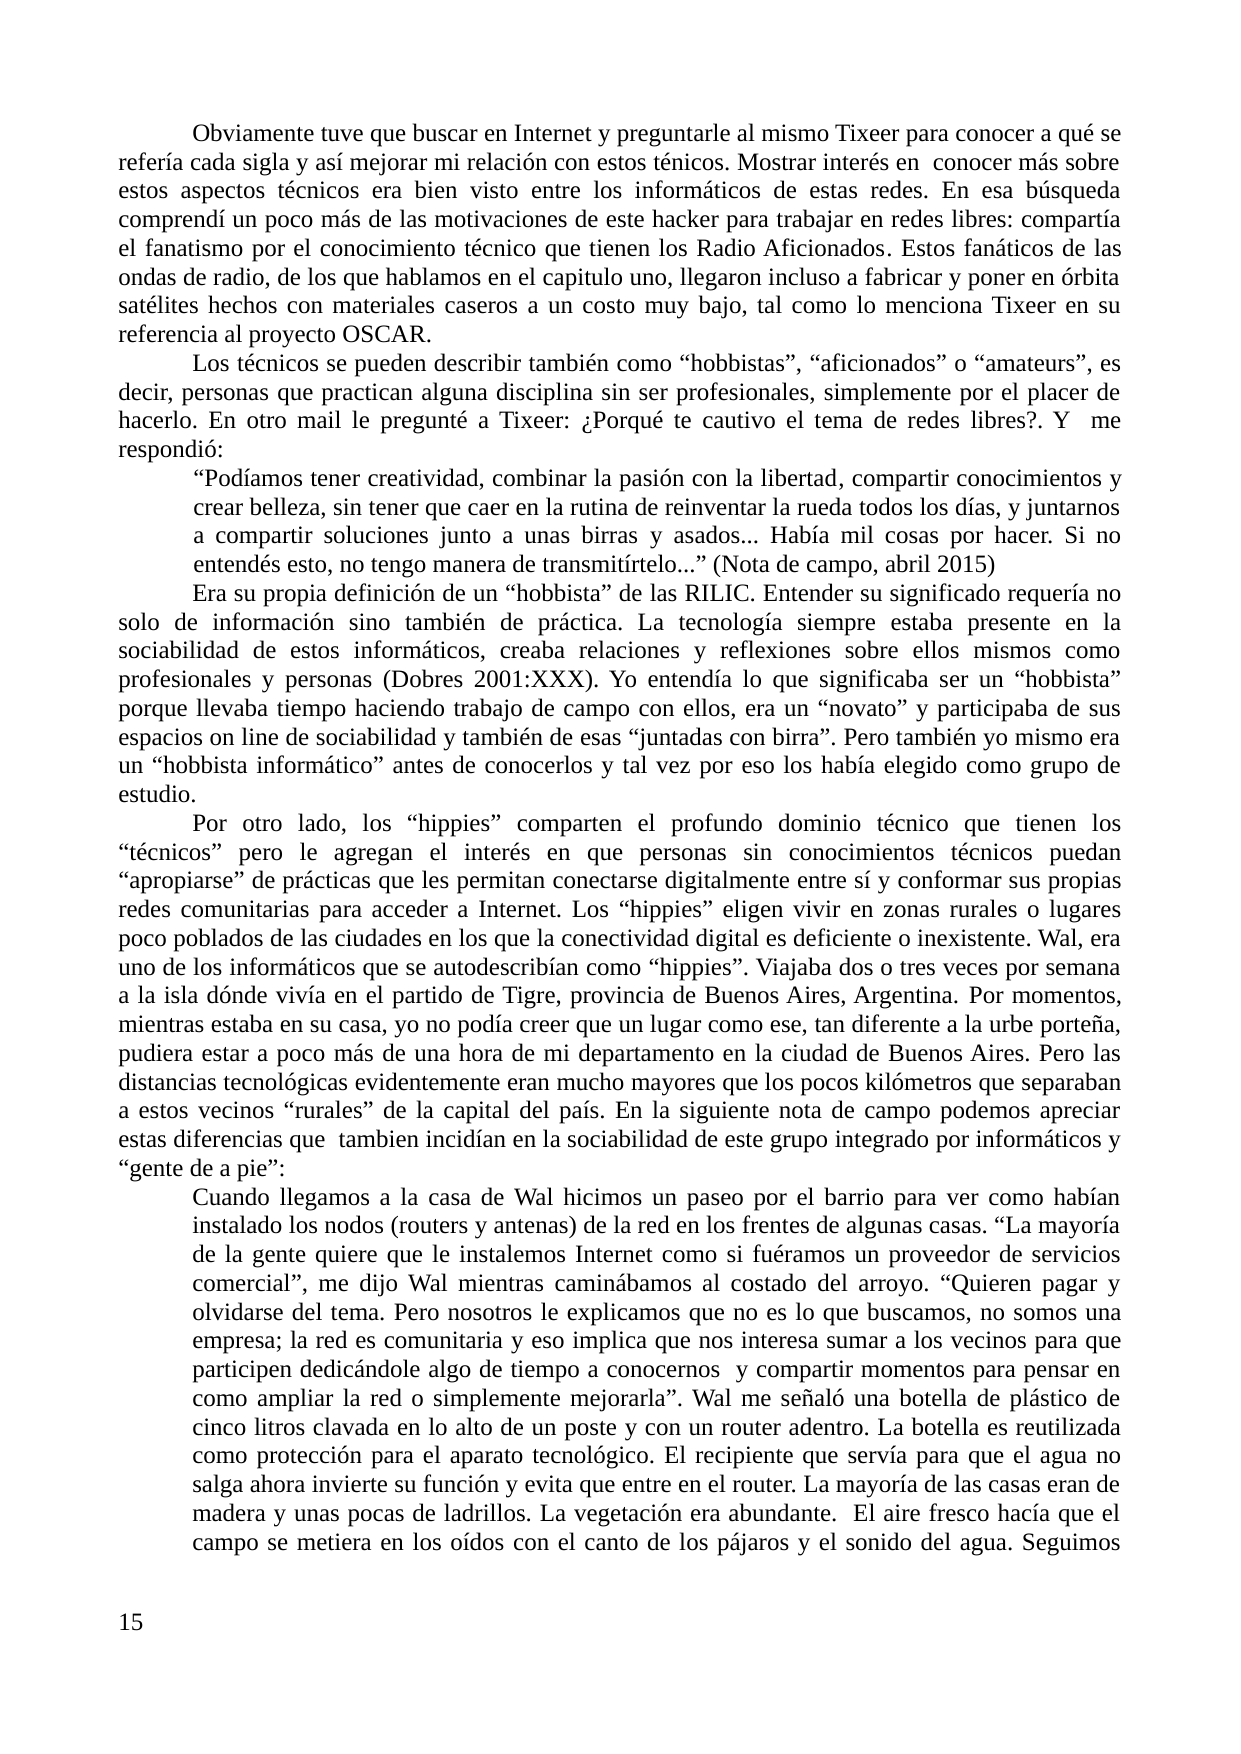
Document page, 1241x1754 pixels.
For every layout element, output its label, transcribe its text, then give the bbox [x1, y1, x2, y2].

text Cuando llegamos a la casa de Wal hicimos un paseo por el barrio para ver como habían instalado los nodos (routers y antenas) de la red en los frentes de algunas casas. “La mayoría de la gente quiere que le instalemos Internet como si fuéramos un proveedor de servicios comercial”, me dijo Wal mientras caminábamos al costado del arroyo. “Quieren pagar y olvidarse del tema. Pero nosotros le explicamos que no es lo que buscamos, no somos una empresa; la red es comunitaria y eso implica que nos interesa sumar a los vecinos para que participen dedicándole algo de tiempo a conocernos y compartir momentos para pensar en como ampliar la red o simplemente mejorarla”. Wal me señaló una botella de plástico de cinco litros clavada en lo alto de un poste y con un router adentro. La botella es reutilizada como protección para el aparato tecnológico. El recipiente que servía para que el agua no salga ahora invierte su función y evita que entre en el router. La mayoría de las casas eran de madera y unas pocas de ladrillos. La vegetación era abundante. El aire fresco hacía que el campo se metiera en los oídos con el canto de los pájaros y el sonido del agua. Seguimos [192, 1182, 1122, 1556]
text Por otro lado, los “hippies” comparten el profundo dominio técnico que tienen los “técnicos” pero le agregan el interés en que personas sin conocimientos técnicos puedan “apropiarse” de prácticas que les permitan conectarse digitalmente entre sí y conformar sus propias redes comunitarias para acceder a Internet. Los “hippies” eligen vivir en zonas rurales o lugares poco poblados de las ciudades en los que la conectividad digital es deficiente o inexistente. Wal, era uno de los informáticos que se autodescribían como “hippies”. Viajaba dos o tres veces por semana a la isla dónde vivía en el partido de Tigre, provincia de Buenos Aires, Argentina. Por momentos, mientras estaba en su casa, yo no podía creer que un lugar como ese, tan diferente a la urbe porteña, pudiera estar a poco más de una hora de mi departamento en la ciudad de Buenos Aires. Pero las distancias tecnológicas evidentemente eran mucho mayores que los pocos kilómetros que separaban a estos vecinos “rurales” de la capital del país. En la siguiente nota de campo podemos apreciar estas diferencias que tambien incidían en la sociabilidad de este grupo integrado por informáticos y “gente de a pie”: [118, 808, 1122, 1182]
text Obviamente tuve que buscar en Internet y preguntarle al mismo Tixeer para conocer a qué se refería cada sigla y así mejorar mi relación con estos ténicos. Mostrar interés en conocer más sobre estos aspectos técnicos era bien visto entre los informáticos de estas redes. En esa búsqueda comprendí un poco más de las motivaciones de este hacker para trabajar en redes libres: compartía el fanatismo por el conocimiento técnico que tienen los Radio Aficionados. Estos fanáticos de las ondas de radio, de los que hablamos en el capitulo uno, llegaron incluso a fabricar y poner en órbita satélites hechos con materiales caseros a un costo muy bajo, tal como lo menciona Tixeer en su referencia al proyecto OSCAR. [118, 118, 1122, 348]
text “Podíamos tener creatividad, combinar la pasión con la libertad, compartir conocimientos y crear belleza, sin tener que caer en la rutina de reinventar la rueda todos los días, y juntarnos a compartir soluciones junto a unas birras y asados... Había mil cosas por hacer. Si no entendés esto, no tengo manera de transmitírtelo...” (Nota de campo, abril 2015) [193, 463, 1122, 578]
text Los técnicos se pueden describir también como “hobbistas”, “aficionados” o “amateurs”, es decir, personas que practican alguna disciplina sin ser profesionales, simplemente por el placer de hacerlo. En otro mail le pregunté a Tixeer: ¿Porqué te cautivo el tema de redes libres?. Y me respondió: [118, 348, 1122, 463]
text Era su propia definición de un “hobbista” de las RILIC. Entender su significado requería no solo de información sino también de práctica. La tecnología siempre estaba presente en la sociabilidad de estos informáticos, creaba relaciones y reflexiones sobre ellos mismos como profesionales y personas (Dobres 2001:XXX). Yo entendía lo que significaba ser un “hobbista” porque llevaba tiempo haciendo trabajo de campo con ellos, era un “novato” y participaba de sus espacios on line de sociabilidad y también de esas “juntadas con birra”. Pero también yo mismo era un “hobbista informático” antes de conocerlos y tal vez por eso los había elegido como grupo de estudio. [118, 578, 1122, 808]
